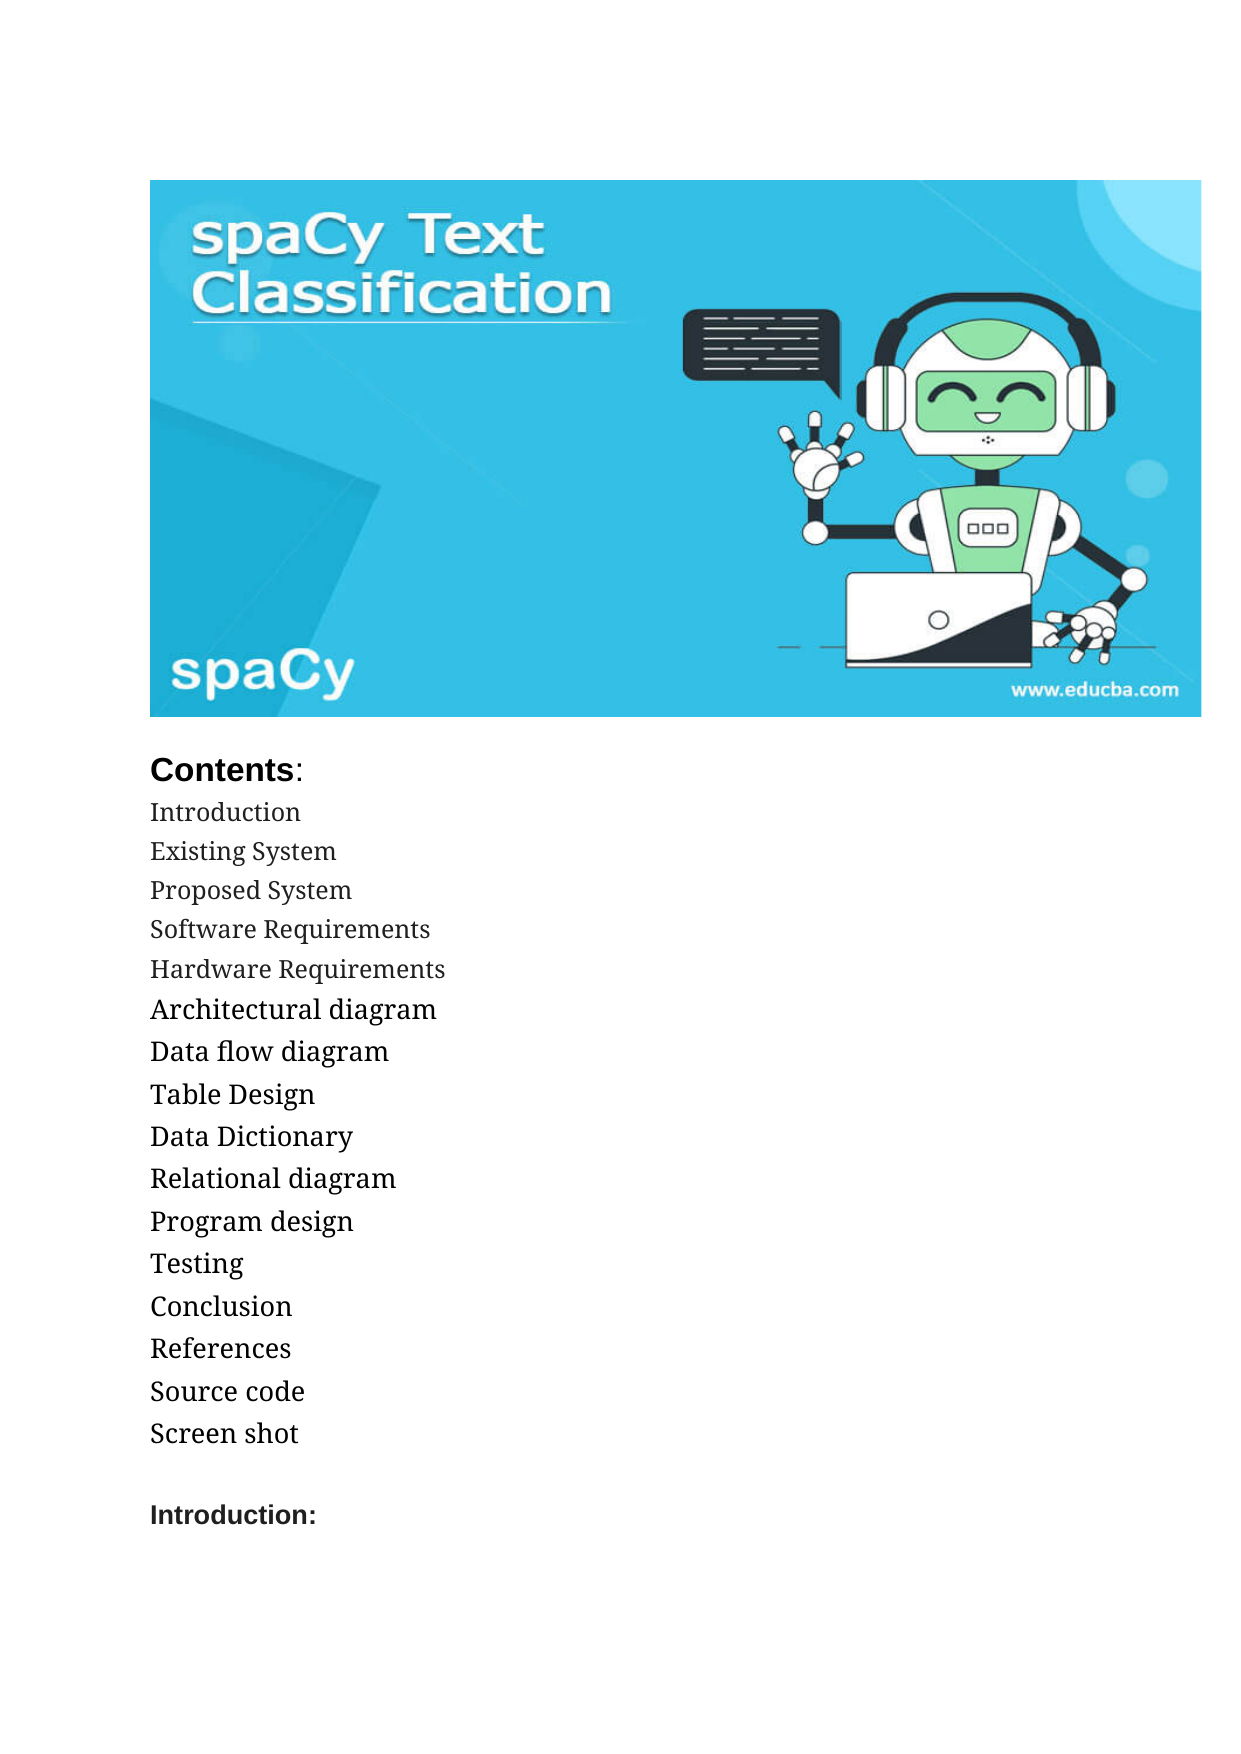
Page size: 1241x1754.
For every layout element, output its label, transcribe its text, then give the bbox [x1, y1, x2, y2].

text Data Dictionary [150, 1118, 1090, 1154]
text Software Requirements [150, 912, 1090, 946]
text Architectural diagram [150, 990, 1090, 1027]
text Screen shot [150, 1414, 1090, 1451]
text Relational diagram [150, 1160, 1090, 1197]
text Proposed System [150, 873, 1090, 907]
text Data flow diagram [150, 1033, 1090, 1070]
text Existing System [150, 834, 1090, 868]
text Testing [150, 1245, 1090, 1282]
text Contents: [150, 750, 1090, 789]
text Source code [150, 1372, 1090, 1409]
text Conclusion [150, 1287, 1090, 1324]
text References [150, 1329, 1090, 1366]
picture [150, 180, 1202, 717]
text Introduction: [150, 1499, 1090, 1530]
text Introduction [150, 794, 1090, 829]
text Table Design [150, 1075, 1090, 1112]
text Program design [150, 1202, 1090, 1239]
text Hardware Requirements [150, 951, 1090, 985]
